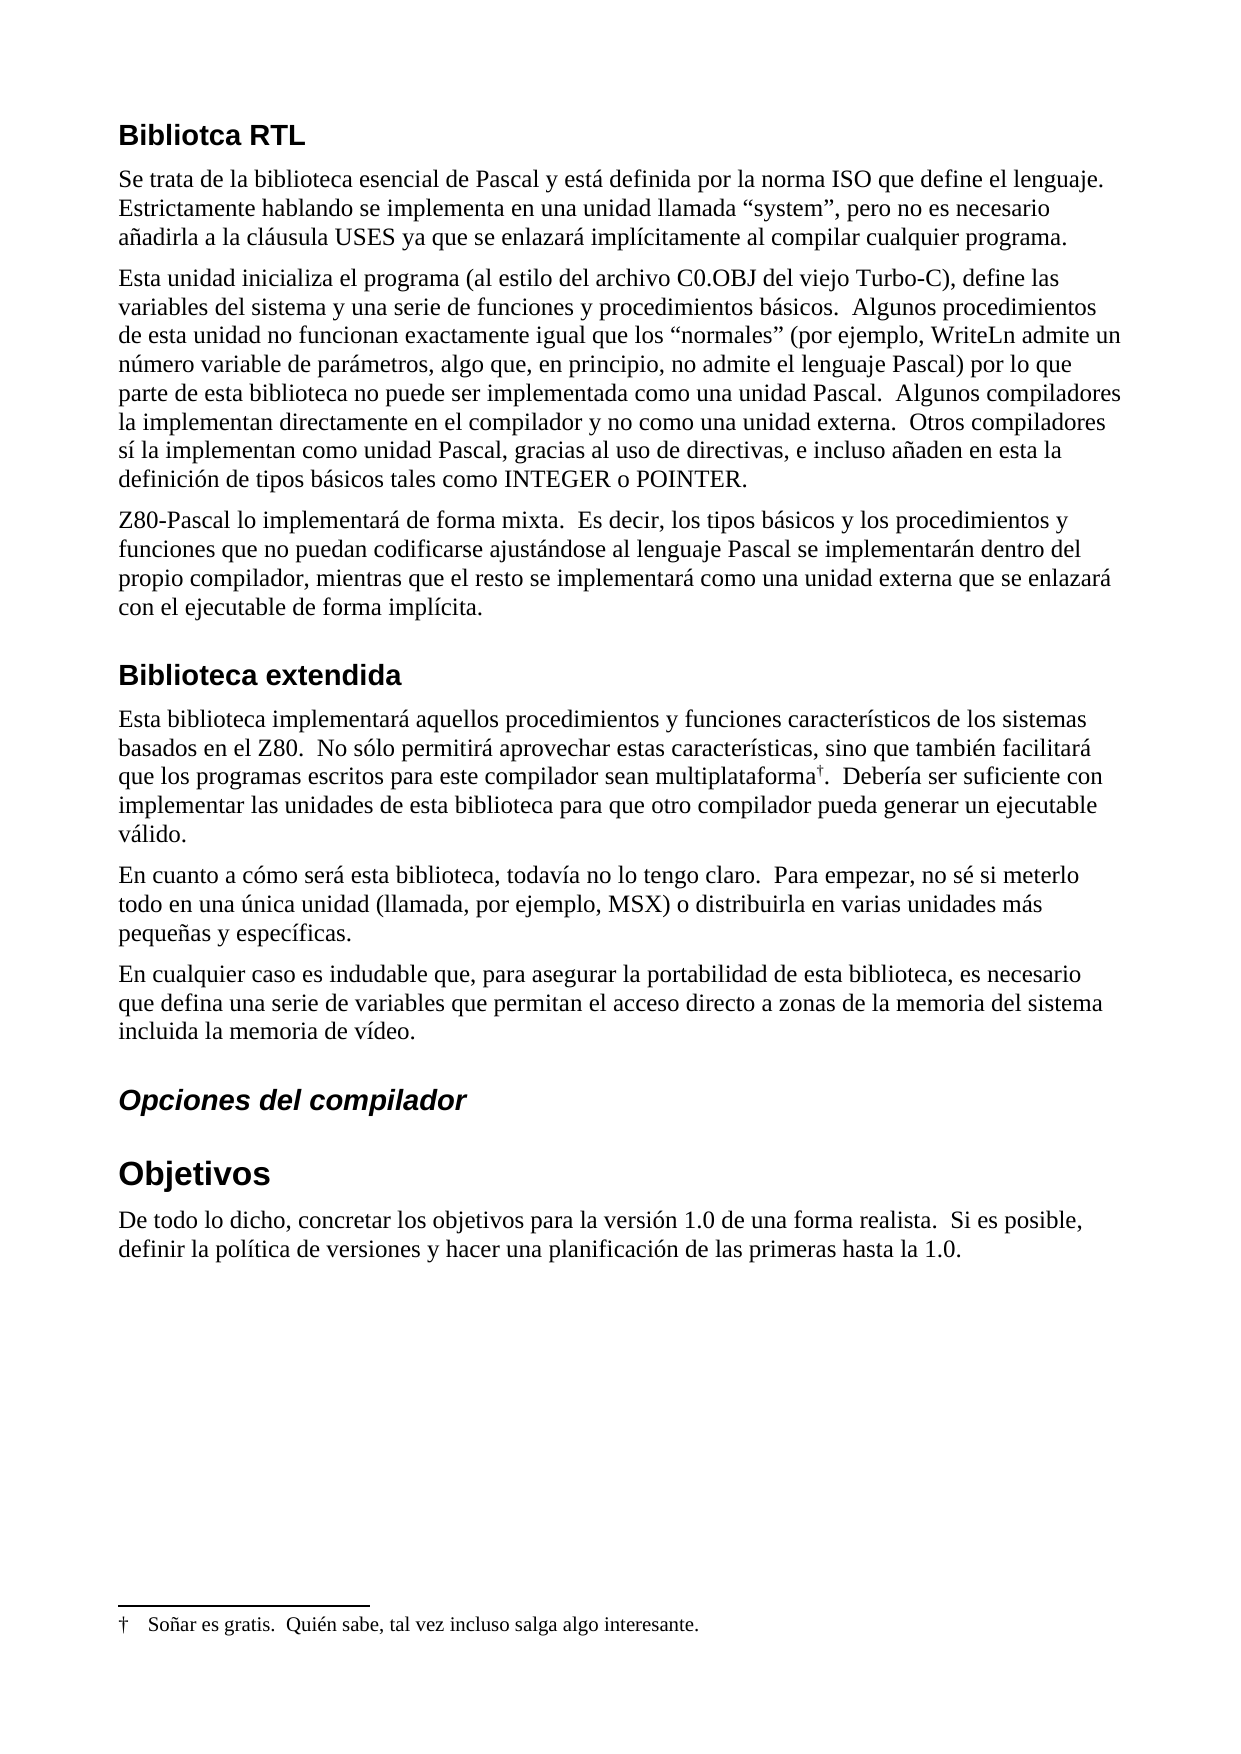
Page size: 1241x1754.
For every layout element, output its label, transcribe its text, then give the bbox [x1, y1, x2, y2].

subtitle Bibliotca RTL [118, 118, 1122, 152]
text Z80-Pascal lo implementará de forma mixta. Es decir, los tipos básicos y los procedimientos y funciones que no puedan codificarse ajustándose al lenguaje Pascal se implementarán dentro del propio compilador, mientras que el resto se implementará como una unidad externa que se enlazará con el ejecutable de forma implícita. [118, 505, 1122, 620]
text En cualquier caso es indudable que, para asegurar la portabilidad de esta biblioteca, es necesario que defina una serie de variables que permitan el acceso directo a zonas de la memoria del sistema incluida la memoria de vídeo. [118, 959, 1122, 1045]
text De todo lo dicho, concretar los objetivos para la versión 1.0 de una forma realista. Si es posible, definir la política de versiones y hacer una planificación de las primeras hasta la 1.0. [118, 1205, 1122, 1262]
text Se trata de la biblioteca esencial de Pascal y está definida por la norma ISO que define el lenguaje. Estrictamente hablando se implementa en una unidad llamada “system”, pero no es necesario añadirla a la cláusula USES ya que se enlazará implícitamente al compilar cualquier programa. [118, 164, 1122, 250]
subtitle Objetivos [118, 1154, 1122, 1192]
subtitle Biblioteca extendida [118, 658, 1122, 691]
subtitle Opciones del compilador [118, 1083, 1122, 1116]
text Esta unidad inicializa el programa (al estilo del archivo C0.OBJ del viejo Turbo-C), define las variables del sistema y una serie de funciones y procedimientos básicos. Algunos procedimientos de esta unidad no funcionan exactamente igual que los “normales” (por ejemplo, WriteLn admite un número variable de parámetros, algo que, en principio, no admite el lenguaje Pascal) por lo que parte de esta biblioteca no puede ser implementada como una unidad Pascal. Algunos compiladores la implementan directamente en el compilador y no como una unidad externa. Otros compiladores sí la implementan como unidad Pascal, gracias al uso de directivas, e incluso añaden en esta la definición de tipos básicos tales como INTEGER o POINTER. [118, 263, 1122, 493]
text Esta biblioteca implementará aquellos procedimientos y funciones característicos de los sistemas basados en el Z80. No sólo permitirá aprovechar estas características, sino que también facilitará que los programas escritos para este compilador sean multiplataforma. Debería ser suficiente con implementar las unidades de esta biblioteca para que otro compilador pueda generar un ejecutable válido. [118, 704, 1122, 848]
text En cuanto a cómo será esta biblioteca, todavía no lo tengo claro. Para empezar, no sé si meterlo todo en una única unidad (llamada, por ejemplo, MSX) o distribuirla en varias unidades más pequeñas y específicas. [118, 860, 1122, 946]
text Soñar es gratis. Quién sabe, tal vez incluso salga algo interesante. [118, 1612, 1122, 1636]
